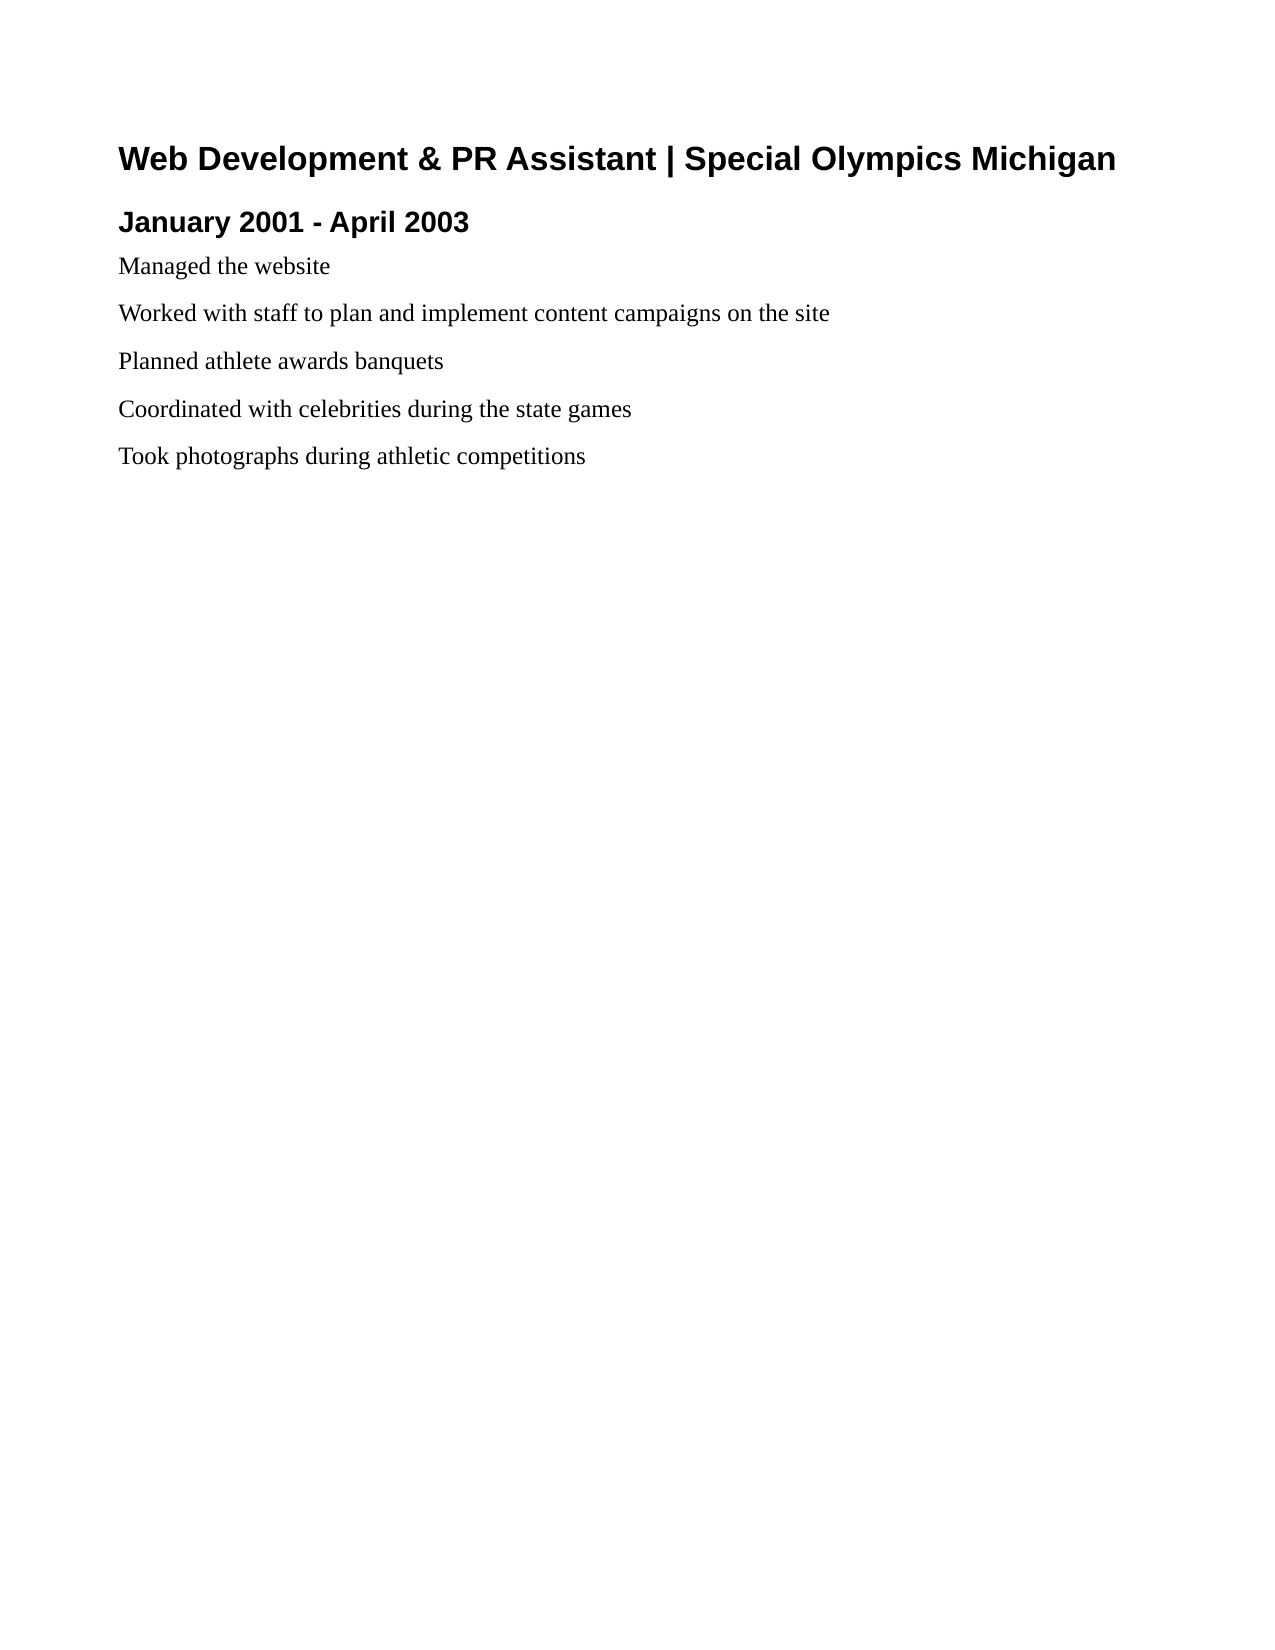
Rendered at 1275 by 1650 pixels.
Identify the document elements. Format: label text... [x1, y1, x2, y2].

subtitle Web Development & PR Assistant | Special Olympics Michigan [118, 139, 1157, 178]
subtitle January 2001 - April 2003 [118, 205, 1157, 238]
text Worked with staff to plan and implement content campaigns on the site [118, 298, 1157, 327]
text Took photographs during athletic competitions [118, 441, 1157, 470]
text Coordinated with celebrities during the state games [118, 394, 1157, 422]
text Planned athlete awards banquets [118, 346, 1157, 375]
text Managed the website [118, 251, 1157, 280]
